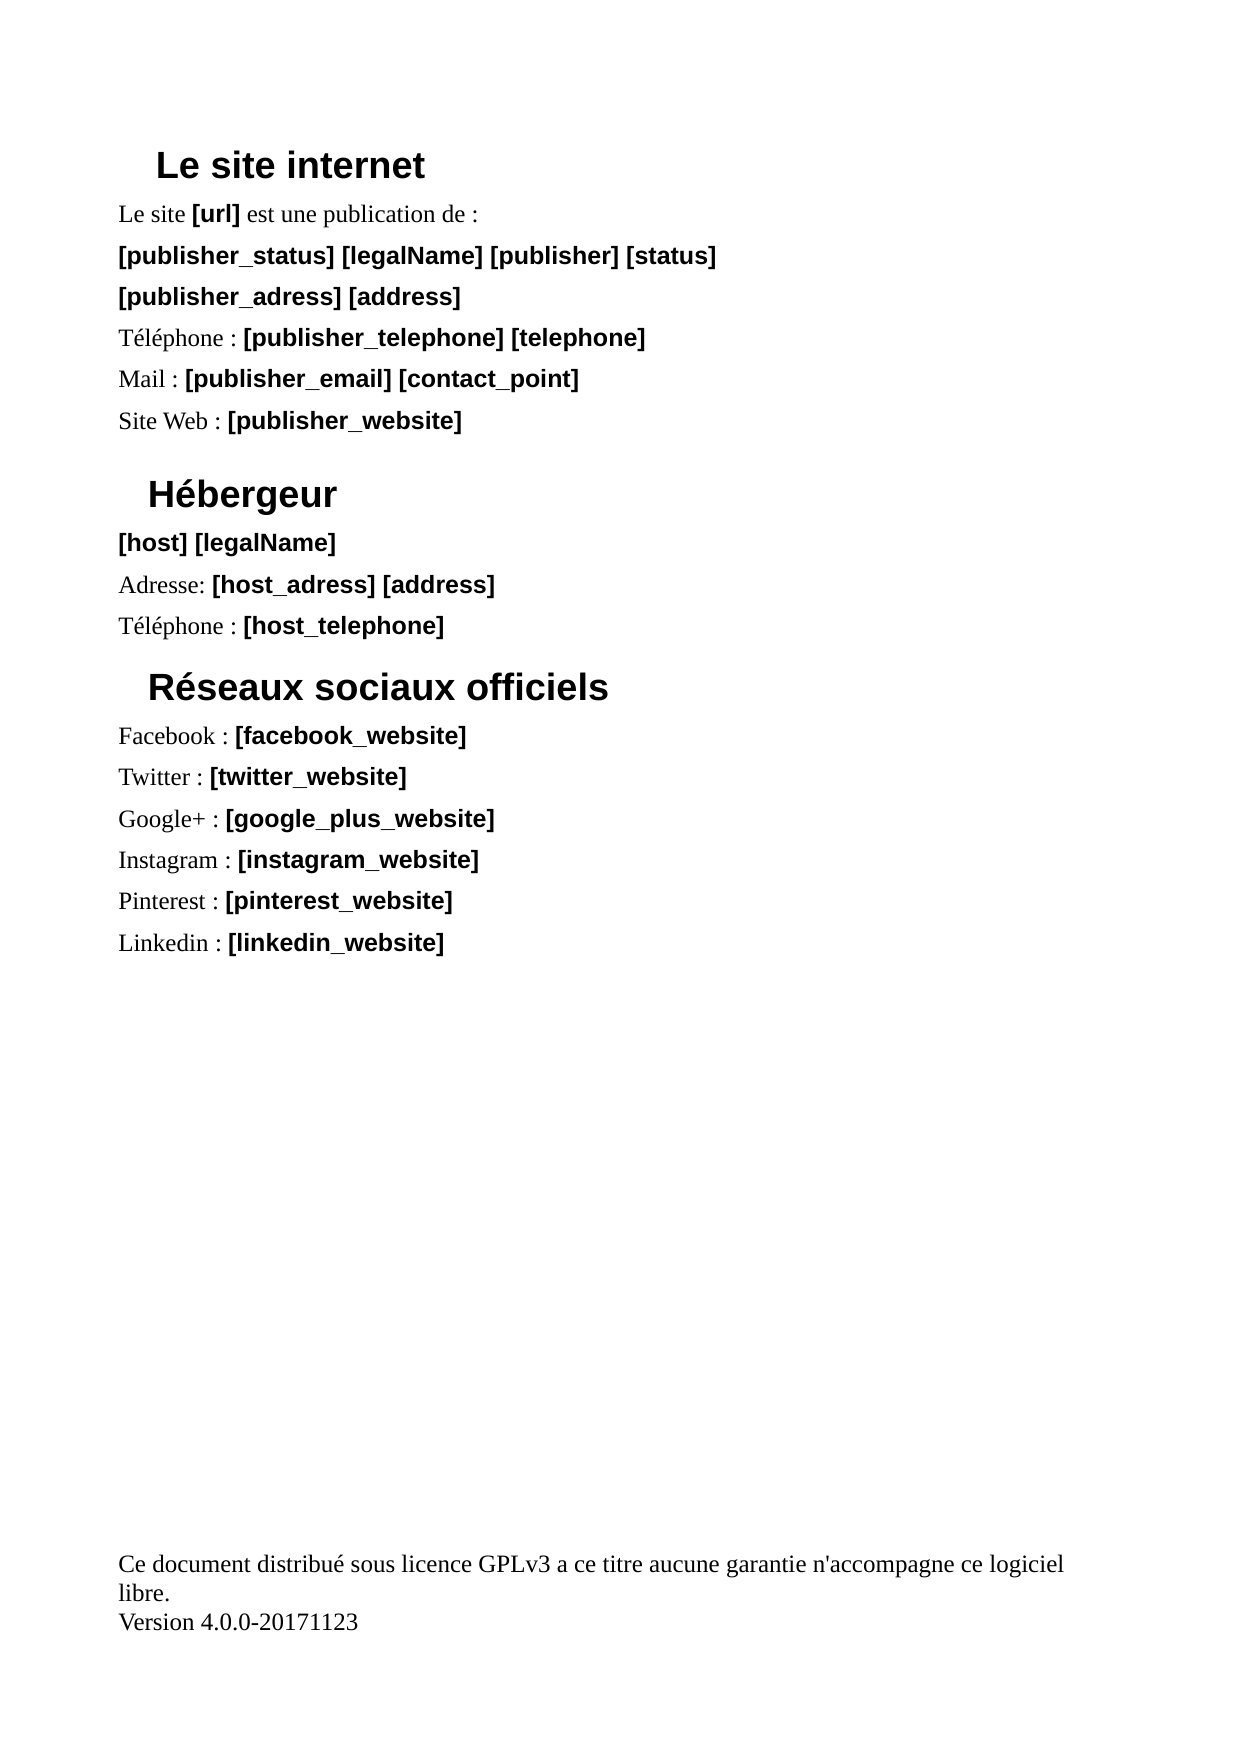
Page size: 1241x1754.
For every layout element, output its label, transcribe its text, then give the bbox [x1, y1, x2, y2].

text Linkedin : [linkedin_website] [118, 928, 1122, 957]
text Adresse: [host_adress] [address] [118, 569, 1122, 598]
text Pinterest : [pinterest_website] [118, 886, 1122, 915]
text Mail : [publisher_email] [contact_point] [118, 364, 1122, 393]
text Instagram : [instagram_website] [118, 845, 1122, 874]
subtitle Réseaux sociaux officiels [118, 665, 1122, 708]
text Téléphone : [publisher_telephone] [telephone] [118, 323, 1122, 352]
text [publisher_status] [legalName] [publisher] [status] [118, 241, 1122, 269]
text [host] [legalName] [118, 528, 1122, 557]
text Téléphone : [host_telephone] [118, 611, 1122, 640]
text Twitter : [twitter_website] [118, 762, 1122, 791]
subtitle Le site internet [156, 143, 1122, 187]
text Le site [url] est une publication de : [118, 199, 1122, 228]
subtitle Hébergeur [118, 472, 1122, 516]
text [publisher_adress] [address] [118, 282, 1122, 311]
text Google+ : [google_plus_website] [118, 804, 1122, 832]
text Facebook : [facebook_website] [118, 721, 1122, 750]
text Site Web : [publisher_website] [118, 406, 1122, 435]
